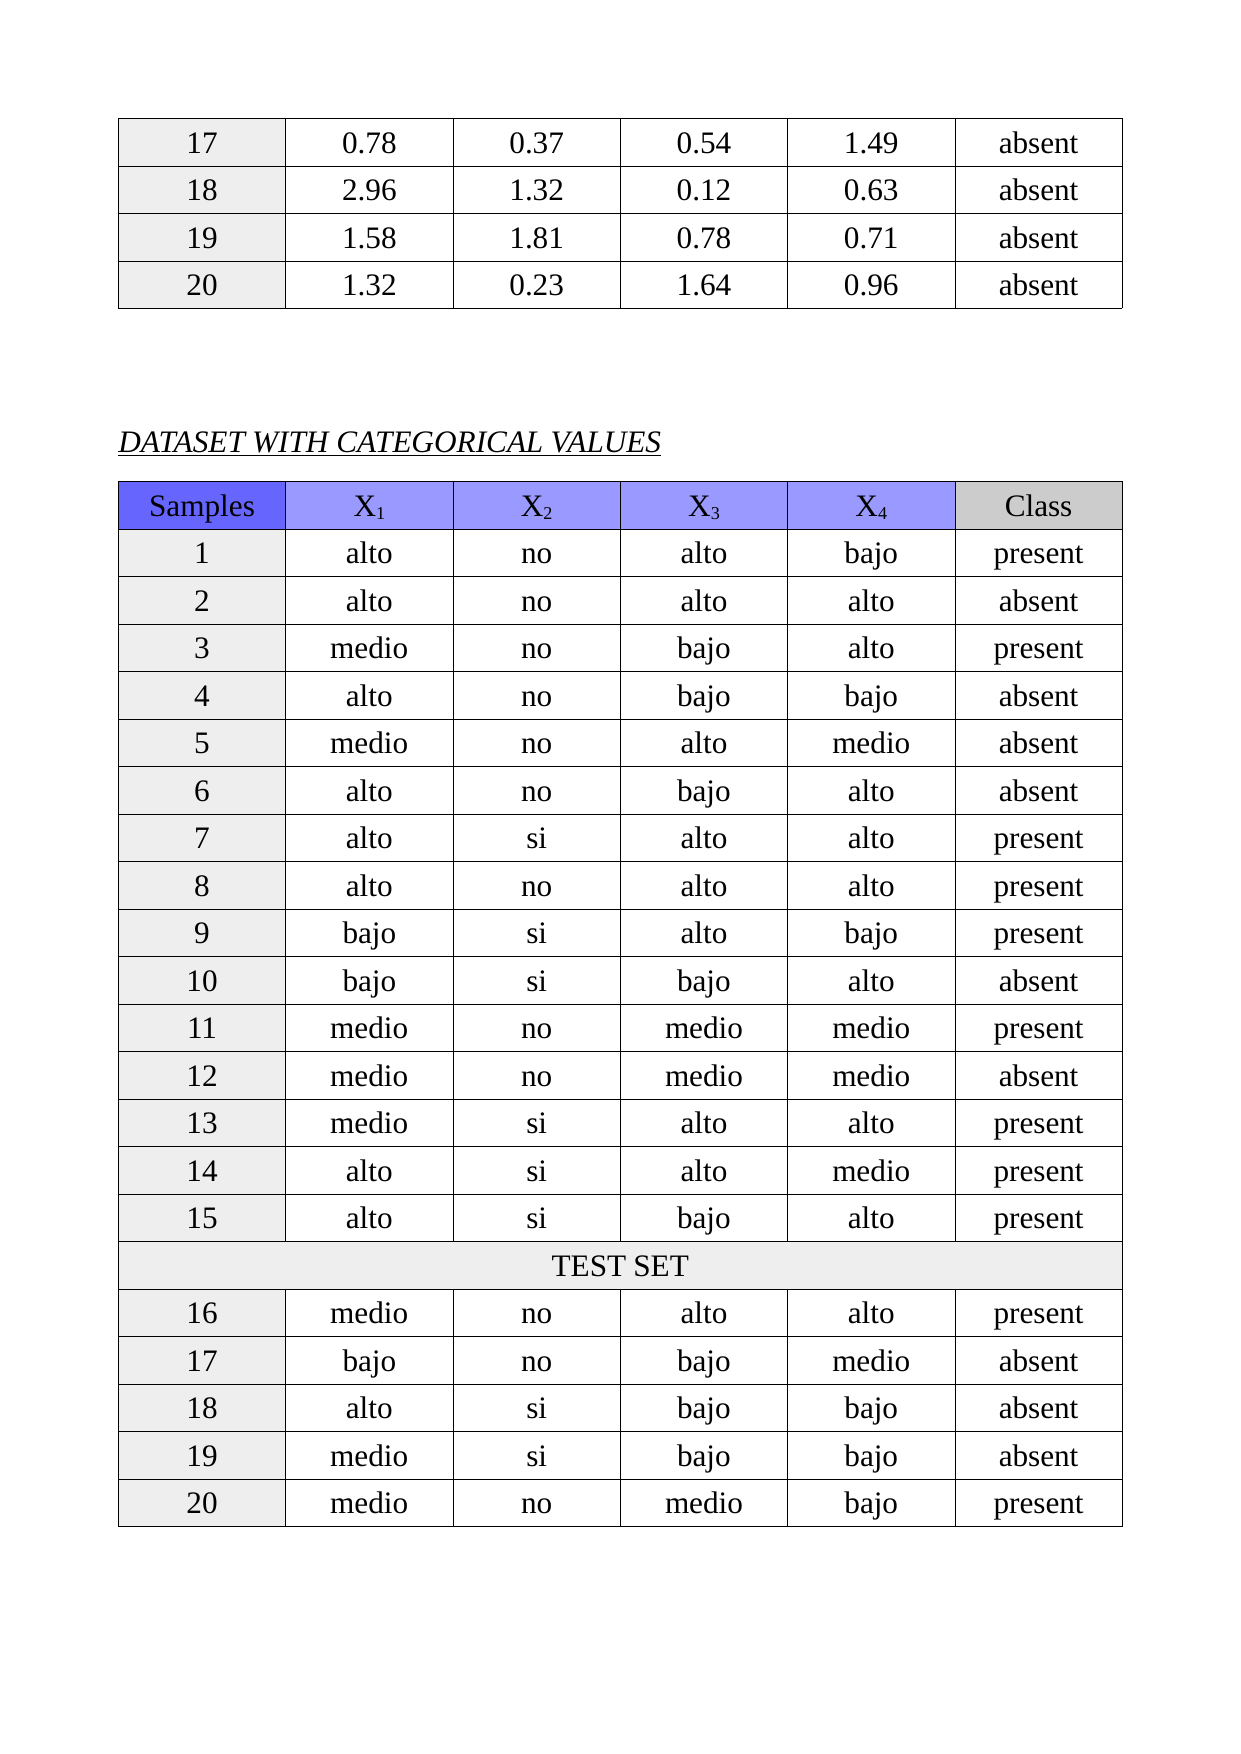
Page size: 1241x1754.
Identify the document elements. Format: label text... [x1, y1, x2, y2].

table_cell medio [286, 1432, 453, 1479]
table_cell medio [286, 1052, 453, 1099]
table_cell 16 [119, 1290, 285, 1336]
table_cell bajo [286, 957, 453, 1004]
table_cell alto [788, 625, 955, 671]
table_cell bajo [286, 910, 453, 956]
table_header medio [788, 1005, 955, 1051]
table_cell 17 [119, 1337, 285, 1384]
table_cell no [454, 577, 620, 624]
table_cell alto [286, 577, 453, 624]
table_cell medio [286, 1100, 453, 1146]
table_cell present [956, 1290, 1122, 1336]
table_cell present [956, 625, 1122, 671]
table_cell present [956, 1480, 1122, 1526]
table_cell absent [956, 167, 1122, 213]
table_cell TEST SET [119, 1242, 1122, 1289]
table_cell 9 [119, 910, 285, 956]
table_cell alto [788, 815, 955, 861]
table_cell bajo [621, 957, 787, 1004]
table_cell 1.32 [454, 167, 620, 213]
table_cell 15 [119, 1195, 285, 1241]
table_cell absent [956, 957, 1122, 1004]
table_cell alto [286, 815, 453, 861]
table_cell alto [621, 1147, 787, 1194]
table_cell 18 [119, 1385, 285, 1431]
table_cell bajo [621, 672, 787, 719]
table_cell alto [286, 672, 453, 719]
table_cell medio [788, 720, 955, 766]
table_cell 2 [119, 577, 285, 624]
table_cell alto [788, 1195, 955, 1241]
table_cell medio [286, 1480, 453, 1526]
table_cell si [454, 1432, 620, 1479]
table_cell bajo [788, 910, 955, 956]
table_cell 0.78 [286, 119, 453, 166]
table_header medio [621, 1005, 787, 1051]
table_cell no [454, 1290, 620, 1336]
table_cell present [956, 1100, 1122, 1146]
table_cell medio [621, 1052, 787, 1099]
table_cell 18 [119, 167, 285, 213]
table_cell no [454, 767, 620, 814]
table_cell alto [286, 530, 453, 576]
table_cell 10 [119, 957, 285, 1004]
table_cell alto [788, 862, 955, 909]
table_cell 20 [119, 1480, 285, 1526]
text DATASET WITH CATEGORICAL VALUES [118, 424, 1122, 459]
table_cell alto [621, 862, 787, 909]
table_cell absent [956, 672, 1122, 719]
table_cell alto [621, 577, 787, 624]
table_cell 6 [119, 767, 285, 814]
table_cell alto [286, 862, 453, 909]
table_cell 0.63 [788, 167, 955, 213]
table_cell si [454, 1195, 620, 1241]
table_cell 7 [119, 815, 285, 861]
table_cell bajo [788, 1432, 955, 1479]
table_cell alto [621, 1100, 787, 1146]
table_header medio [286, 1005, 453, 1051]
table_cell bajo [621, 1385, 787, 1431]
table_cell 1.49 [788, 119, 955, 166]
table_cell si [454, 910, 620, 956]
table_cell absent [956, 262, 1122, 308]
table_cell absent [956, 577, 1122, 624]
table_cell 0.71 [788, 214, 955, 261]
table_cell 13 [119, 1100, 285, 1146]
table_cell alto [286, 1147, 453, 1194]
table_cell bajo [788, 672, 955, 719]
table_cell present [956, 815, 1122, 861]
table_cell medio [788, 1337, 955, 1384]
table_cell 19 [119, 1432, 285, 1479]
table_cell medio [286, 1290, 453, 1336]
table_cell alto [286, 767, 453, 814]
table_cell 0.23 [454, 262, 620, 308]
table_header Samples [119, 482, 285, 529]
table_header X4 [788, 482, 955, 529]
table_cell 14 [119, 1147, 285, 1194]
table_cell 3 [119, 625, 285, 671]
table_cell present [956, 530, 1122, 576]
table_cell no [454, 720, 620, 766]
table_header Class [956, 482, 1122, 529]
table_cell medio [788, 1147, 955, 1194]
table_cell absent [956, 720, 1122, 766]
table_cell alto [788, 767, 955, 814]
table_cell alto [788, 577, 955, 624]
table_cell 0.12 [621, 167, 787, 213]
table_cell 1.32 [286, 262, 453, 308]
table_cell 2.96 [286, 167, 453, 213]
table_cell 19 [119, 214, 285, 261]
table_cell si [454, 957, 620, 1004]
table_cell 0.54 [621, 119, 787, 166]
table_cell no [454, 1480, 620, 1526]
table_cell 1.81 [454, 214, 620, 261]
table_cell 17 [119, 119, 285, 166]
table_cell bajo [621, 1195, 787, 1241]
table_cell alto [621, 910, 787, 956]
table_cell no [454, 672, 620, 719]
table_cell 4 [119, 672, 285, 719]
table_cell alto [286, 1195, 453, 1241]
table_cell absent [956, 767, 1122, 814]
table_cell alto [788, 957, 955, 1004]
table_cell medio [286, 625, 453, 671]
table_header no [454, 1005, 620, 1051]
table_header X1 [286, 482, 453, 529]
table_cell alto [621, 720, 787, 766]
table_cell 0.96 [788, 262, 955, 308]
table_cell bajo [788, 1385, 955, 1431]
table_cell bajo [621, 625, 787, 671]
table_cell 20 [119, 262, 285, 308]
table_cell no [454, 862, 620, 909]
table_cell bajo [621, 767, 787, 814]
table_header present [956, 1005, 1122, 1051]
table_cell no [454, 1337, 620, 1384]
table_cell alto [621, 815, 787, 861]
table_cell medio [788, 1052, 955, 1099]
table_cell alto [788, 1100, 955, 1146]
table_cell absent [956, 214, 1122, 261]
table_cell si [454, 815, 620, 861]
table_cell present [956, 1195, 1122, 1241]
table_cell 5 [119, 720, 285, 766]
table_cell bajo [621, 1337, 787, 1384]
table_cell 0.78 [621, 214, 787, 261]
table_cell absent [956, 1052, 1122, 1099]
table_cell present [956, 862, 1122, 909]
table_cell alto [788, 1290, 955, 1336]
table_cell si [454, 1100, 620, 1146]
table_cell absent [956, 1385, 1122, 1431]
table_cell no [454, 625, 620, 671]
table_cell absent [956, 1432, 1122, 1479]
table_cell bajo [788, 530, 955, 576]
table_cell medio [621, 1480, 787, 1526]
table_cell no [454, 530, 620, 576]
table_cell 1 [119, 530, 285, 576]
table_cell bajo [788, 1480, 955, 1526]
table_cell 0.37 [454, 119, 620, 166]
table_cell present [956, 910, 1122, 956]
table_cell bajo [286, 1337, 453, 1384]
table_cell 12 [119, 1052, 285, 1099]
table_cell absent [956, 119, 1122, 166]
table_cell si [454, 1385, 620, 1431]
table_header X3 [621, 482, 787, 529]
table_cell bajo [621, 1432, 787, 1479]
table_cell present [956, 1147, 1122, 1194]
table_cell alto [286, 1385, 453, 1431]
table_cell absent [956, 1337, 1122, 1384]
table_cell 8 [119, 862, 285, 909]
table_cell alto [621, 530, 787, 576]
table_header 11 [119, 1005, 285, 1051]
table_cell no [454, 1052, 620, 1099]
table_cell medio [286, 720, 453, 766]
table_cell 1.58 [286, 214, 453, 261]
table_cell 1.64 [621, 262, 787, 308]
table_header X2 [454, 482, 620, 529]
table_cell si [454, 1147, 620, 1194]
table_cell alto [621, 1290, 787, 1336]
